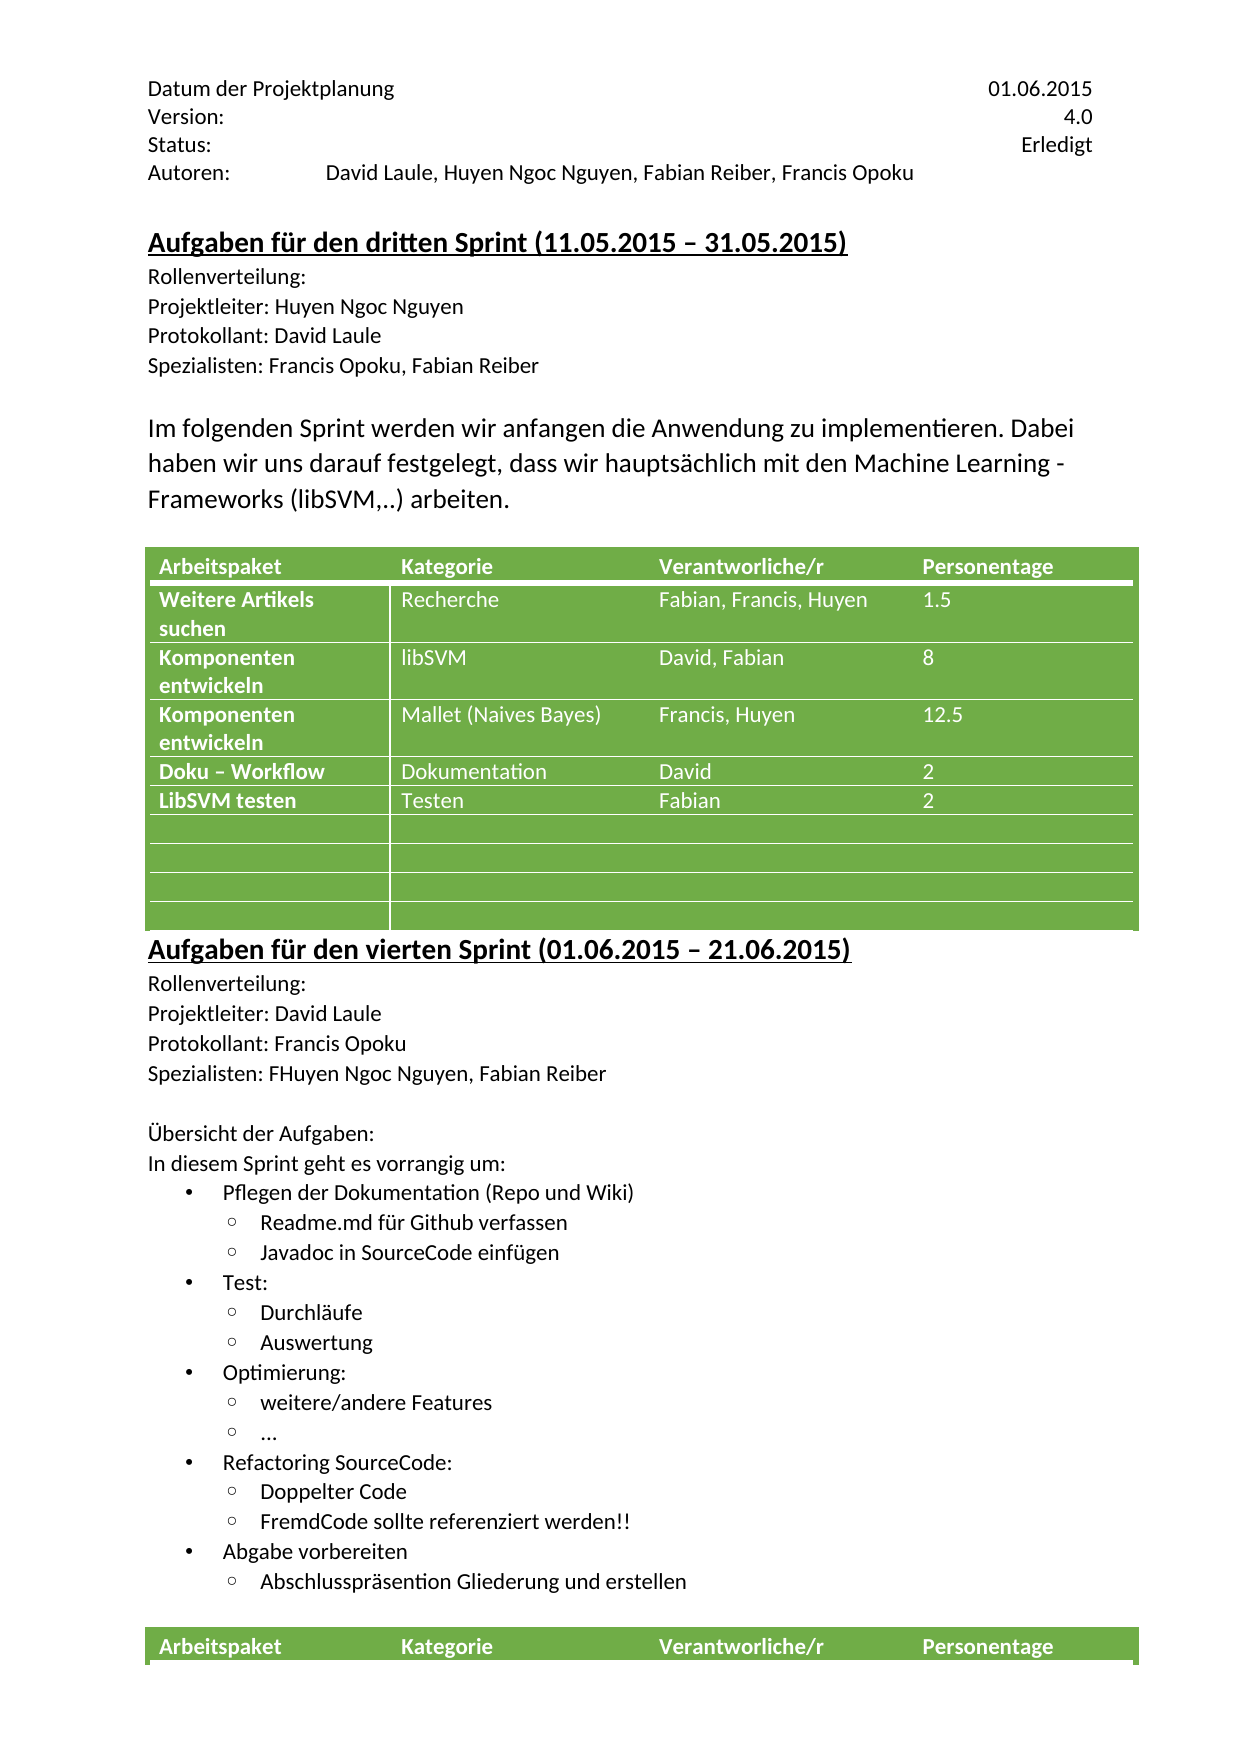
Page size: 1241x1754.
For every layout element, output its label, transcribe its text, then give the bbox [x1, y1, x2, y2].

table_cell [911, 844, 1133, 872]
table_cell Mallet (Naives Bayes) [391, 700, 648, 756]
table_cell Komponenten entwickeln [150, 643, 389, 699]
table_cell [648, 873, 911, 901]
list Doppelter Code [223, 1477, 1093, 1506]
list Javadoc in SourceCode einfügen [223, 1238, 1093, 1266]
text Protokollant: David Laule [148, 322, 1093, 350]
table_header Kategorie [390, 553, 648, 580]
table_cell [911, 902, 1133, 930]
list Durchläufe [223, 1298, 1093, 1326]
table_cell [150, 815, 389, 843]
table_cell David [648, 757, 911, 785]
table_cell [391, 844, 648, 872]
table_cell 2 [911, 757, 1133, 785]
table_cell LibSVM testen [150, 786, 389, 814]
table_cell Testen [391, 786, 648, 814]
list Optimierung: [185, 1358, 1093, 1386]
table_header Arbeitspaket [150, 1632, 390, 1660]
list weitere/andere Features [223, 1388, 1093, 1416]
table_cell Doku – Workflow [150, 757, 389, 785]
table_cell [391, 902, 648, 930]
table_cell Fabian [648, 786, 911, 814]
list Refactoring SourceCode: [185, 1448, 1093, 1476]
table_cell [648, 902, 911, 930]
list FremdCode sollte referenziert werden!! [223, 1507, 1093, 1535]
list Auswertung [223, 1328, 1093, 1356]
text Rollenverteilung: [148, 262, 1093, 290]
table_cell [150, 873, 389, 901]
text Übersicht der Aufgaben: [148, 1119, 1093, 1147]
text In diesem Sprint geht es vorrangig um: [148, 1149, 1093, 1177]
table_cell Weitere Artikels suchen [150, 586, 389, 642]
table_cell 8 [911, 643, 1133, 699]
table_cell [391, 873, 648, 901]
table_cell Francis, Huyen [648, 700, 911, 756]
table_cell Dokumentation [391, 757, 648, 785]
table_header Verantworliche/r [648, 1632, 911, 1660]
text Protokollant: Francis Opoku [148, 1029, 1093, 1057]
list Pflegen der Dokumentation (Repo und Wiki) [185, 1178, 1093, 1207]
table_header Verantworliche/r [648, 553, 911, 580]
table_header Personentage [911, 553, 1133, 580]
text Im folgenden Sprint werden wir anfangen die Anwendung zu implementieren. Dabei haben wir uns darauf festgelegt, dass wir hauptsächlich mit den Machine Learning - Frameworks (libSVM,..) arbeiten. [148, 411, 1093, 515]
table_cell [150, 844, 389, 872]
table_cell Komponenten entwickeln [150, 700, 389, 756]
list Abschlusspräsention Gliederung und erstellen [223, 1567, 1093, 1595]
table_cell 12.5 [911, 700, 1133, 756]
table_cell libSVM [391, 643, 648, 699]
table_cell [648, 815, 911, 843]
table_header Kategorie [390, 1632, 648, 1660]
table_cell [648, 844, 911, 872]
table_cell 1.5 [911, 586, 1133, 642]
text Spezialisten: Francis Opoku, Fabian Reiber [148, 352, 1093, 379]
text Projektleiter: David Laule [148, 999, 1093, 1027]
text Aufgaben für den dritten Sprint (11.05.2015 – 31.05.2015) [148, 224, 1093, 259]
table_cell [150, 902, 389, 930]
table_cell [911, 815, 1133, 843]
list ... [223, 1418, 1093, 1446]
table_cell 2 [911, 786, 1133, 814]
table_cell [391, 815, 648, 843]
table_header Arbeitspaket [150, 553, 390, 580]
text Projektleiter: Huyen Ngoc Nguyen [148, 292, 1093, 320]
table_cell [911, 873, 1133, 901]
list Abgabe vorbereiten [185, 1537, 1093, 1565]
list Readme.md für Github verfassen [223, 1208, 1093, 1236]
table_header Personentage [911, 1632, 1133, 1660]
table_cell Recherche [391, 586, 648, 642]
text Spezialisten: FHuyen Ngoc Nguyen, Fabian Reiber [148, 1059, 1093, 1087]
list Test: [185, 1268, 1093, 1296]
table_cell Fabian, Francis, Huyen [648, 586, 911, 642]
table_cell David, Fabian [648, 643, 911, 699]
text Rollenverteilung: [148, 969, 1093, 997]
text Aufgaben für den vierten Sprint (01.06.2015 – 21.06.2015) [148, 931, 1093, 967]
